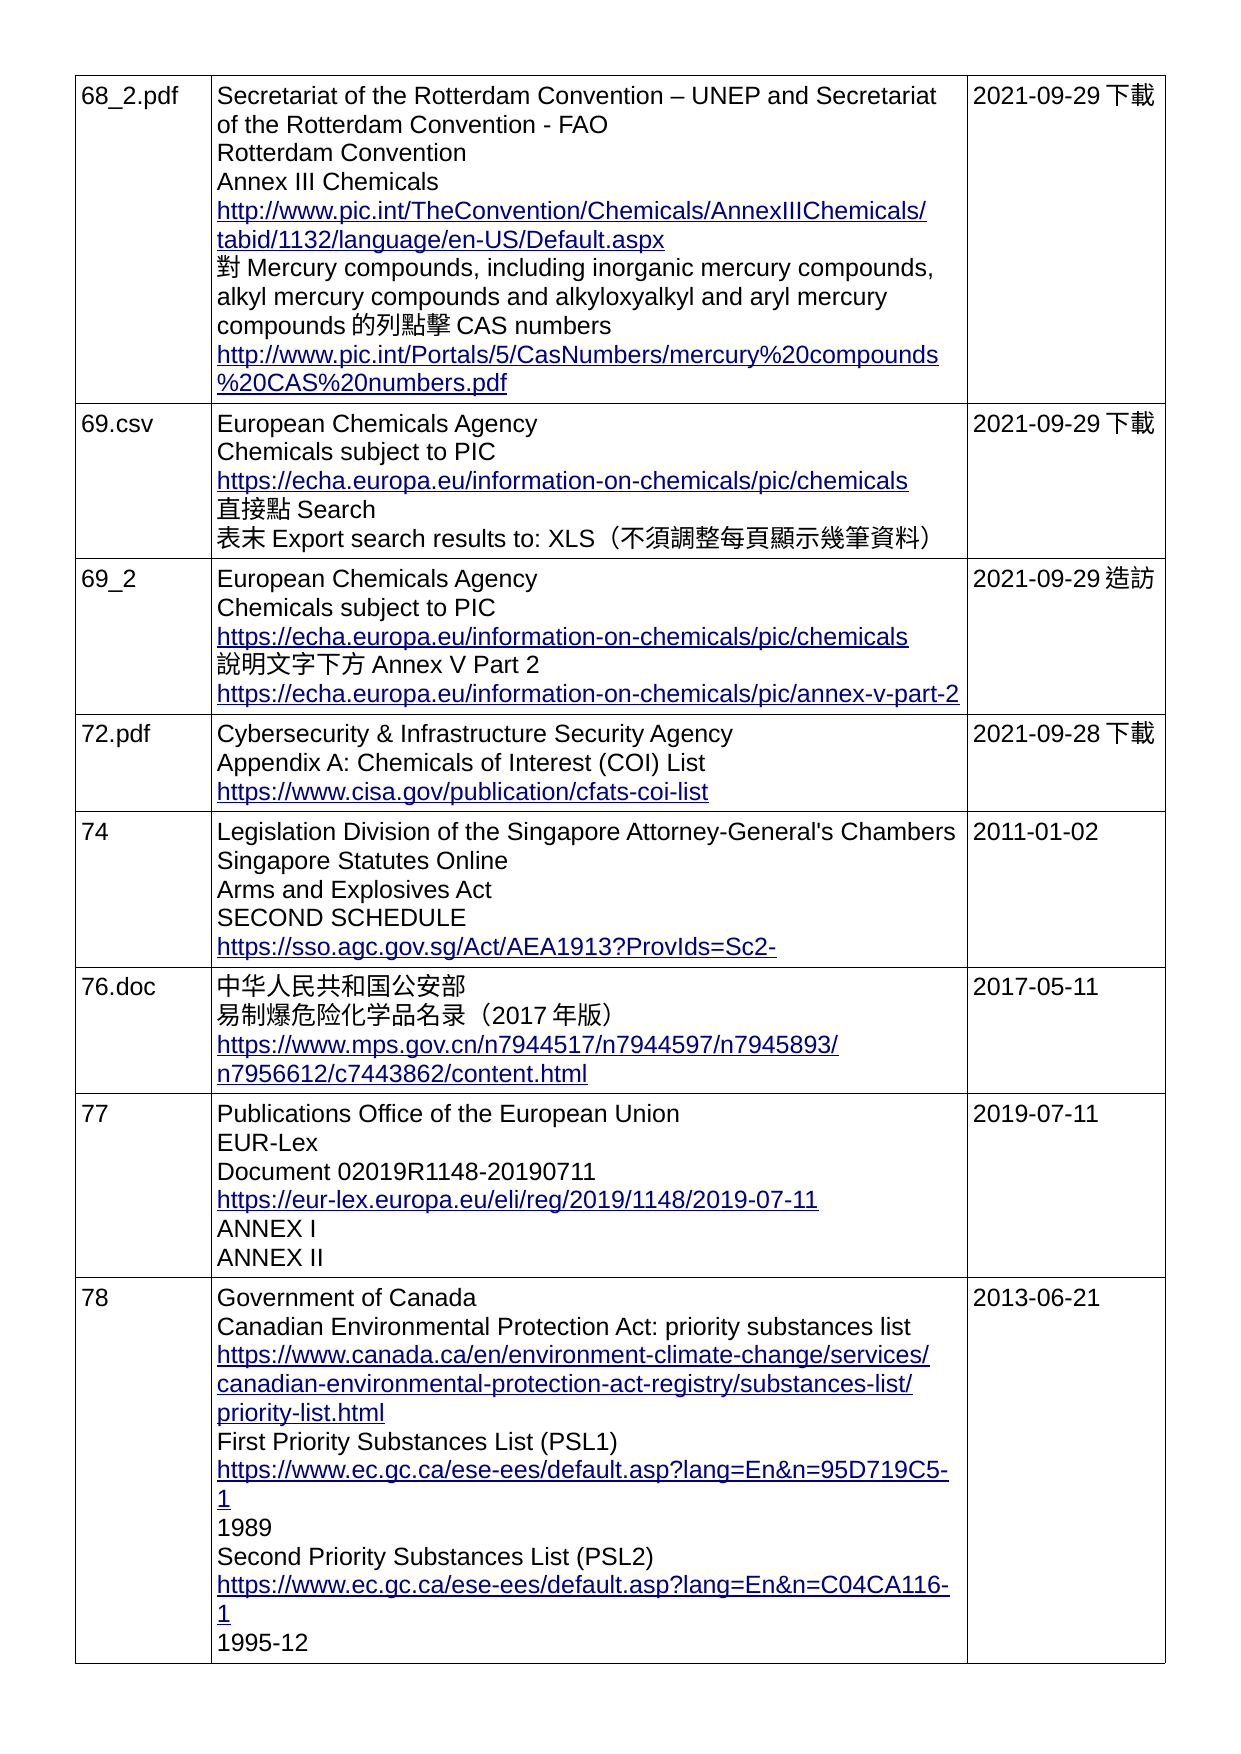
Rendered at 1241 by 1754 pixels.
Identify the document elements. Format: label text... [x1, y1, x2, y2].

table_cell 72.pdf [76, 715, 211, 811]
table_cell 69_2 [76, 559, 211, 713]
table_cell 76.doc [76, 968, 211, 1093]
table_cell 2021-09-28下載 [968, 715, 1165, 811]
table_cell 2021-09-29下載 [968, 404, 1165, 558]
table_cell 74 [76, 812, 211, 967]
table_cell 69.csv [76, 404, 211, 558]
table_cell 2021-09-29造訪 [968, 559, 1165, 713]
table_cell Legislation Division of the Singapore Attorney-General's Chambers Singapore Statutes Online Arms and Explosives Act SECOND SCHEDULE https://sso.agc.gov.sg/Act/AEA1913?ProvIds=Sc2- [212, 812, 967, 967]
table_cell Cybersecurity & Infrastructure Security Agency Appendix A: Chemicals of Interest (COI) List https://www.cisa.gov/publication/cfats-coi-list [212, 715, 967, 811]
table_cell Government of Canada Canadian Environmental Protection Act: priority substances list https://www.canada.ca/en/environment-climate-change/services/canadian-environmental-protection-act-registry/substances-list/priority-list.html First Priority Substances List (PSL1) https://www.ec.gc.ca/ese-ees/default.asp?lang=En&n=95D719C5-1 1989 Second Priority Substances List (PSL2) https://www.ec.gc.ca/ese-ees/default.asp?lang=En&n=C04CA116-1 1995-12 [212, 1278, 967, 1662]
table_cell Publications Office of the European Union EUR-Lex Document 02019R1148-20190711 https://eur-lex.europa.eu/eli/reg/2019/1148/2019-07-11 ANNEX I ANNEX II [212, 1094, 967, 1277]
table_cell 中华人民共和国公安部 易制爆危险化学品名录（2017年版） https://www.mps.gov.cn/n7944517/n7944597/n7945893/n7956612/c7443862/content.html [212, 968, 967, 1093]
table_cell 2011-01-02 [968, 812, 1165, 967]
table_cell 68_2.pdf [76, 76, 211, 403]
table_cell 2013-06-21 [968, 1278, 1165, 1662]
table_cell 2019-07-11 [968, 1094, 1165, 1277]
table_cell European Chemicals Agency Chemicals subject to PIC https://echa.europa.eu/information-on-chemicals/pic/chemicals 直接點Search 表末Export search results to: XLS（不須調整每頁顯示幾筆資料） [212, 404, 967, 558]
table_cell Secretariat of the Rotterdam Convention – UNEP and Secretariat of the Rotterdam Convention - FAO Rotterdam Convention Annex III Chemicals http://www.pic.int/TheConvention/Chemicals/AnnexIIIChemicals/tabid/1132/language/en-US/Default.aspx 對Mercury compounds, including inorganic mercury compounds, alkyl mercury compounds and alkyloxyalkyl and aryl mercury compounds的列點擊CAS numbers http://www.pic.int/Portals/5/CasNumbers/mercury%20compounds%20CAS%20numbers.pdf [212, 76, 967, 403]
table_cell 2017-05-11 [968, 968, 1165, 1093]
table_cell 78 [76, 1278, 211, 1662]
table_cell 77 [76, 1094, 211, 1277]
table_cell European Chemicals Agency Chemicals subject to PIC https://echa.europa.eu/information-on-chemicals/pic/chemicals 說明文字下方Annex V Part 2 https://echa.europa.eu/information-on-chemicals/pic/annex-v-part-2 [212, 559, 967, 713]
table_cell 2021-09-29下載 [968, 76, 1165, 403]
